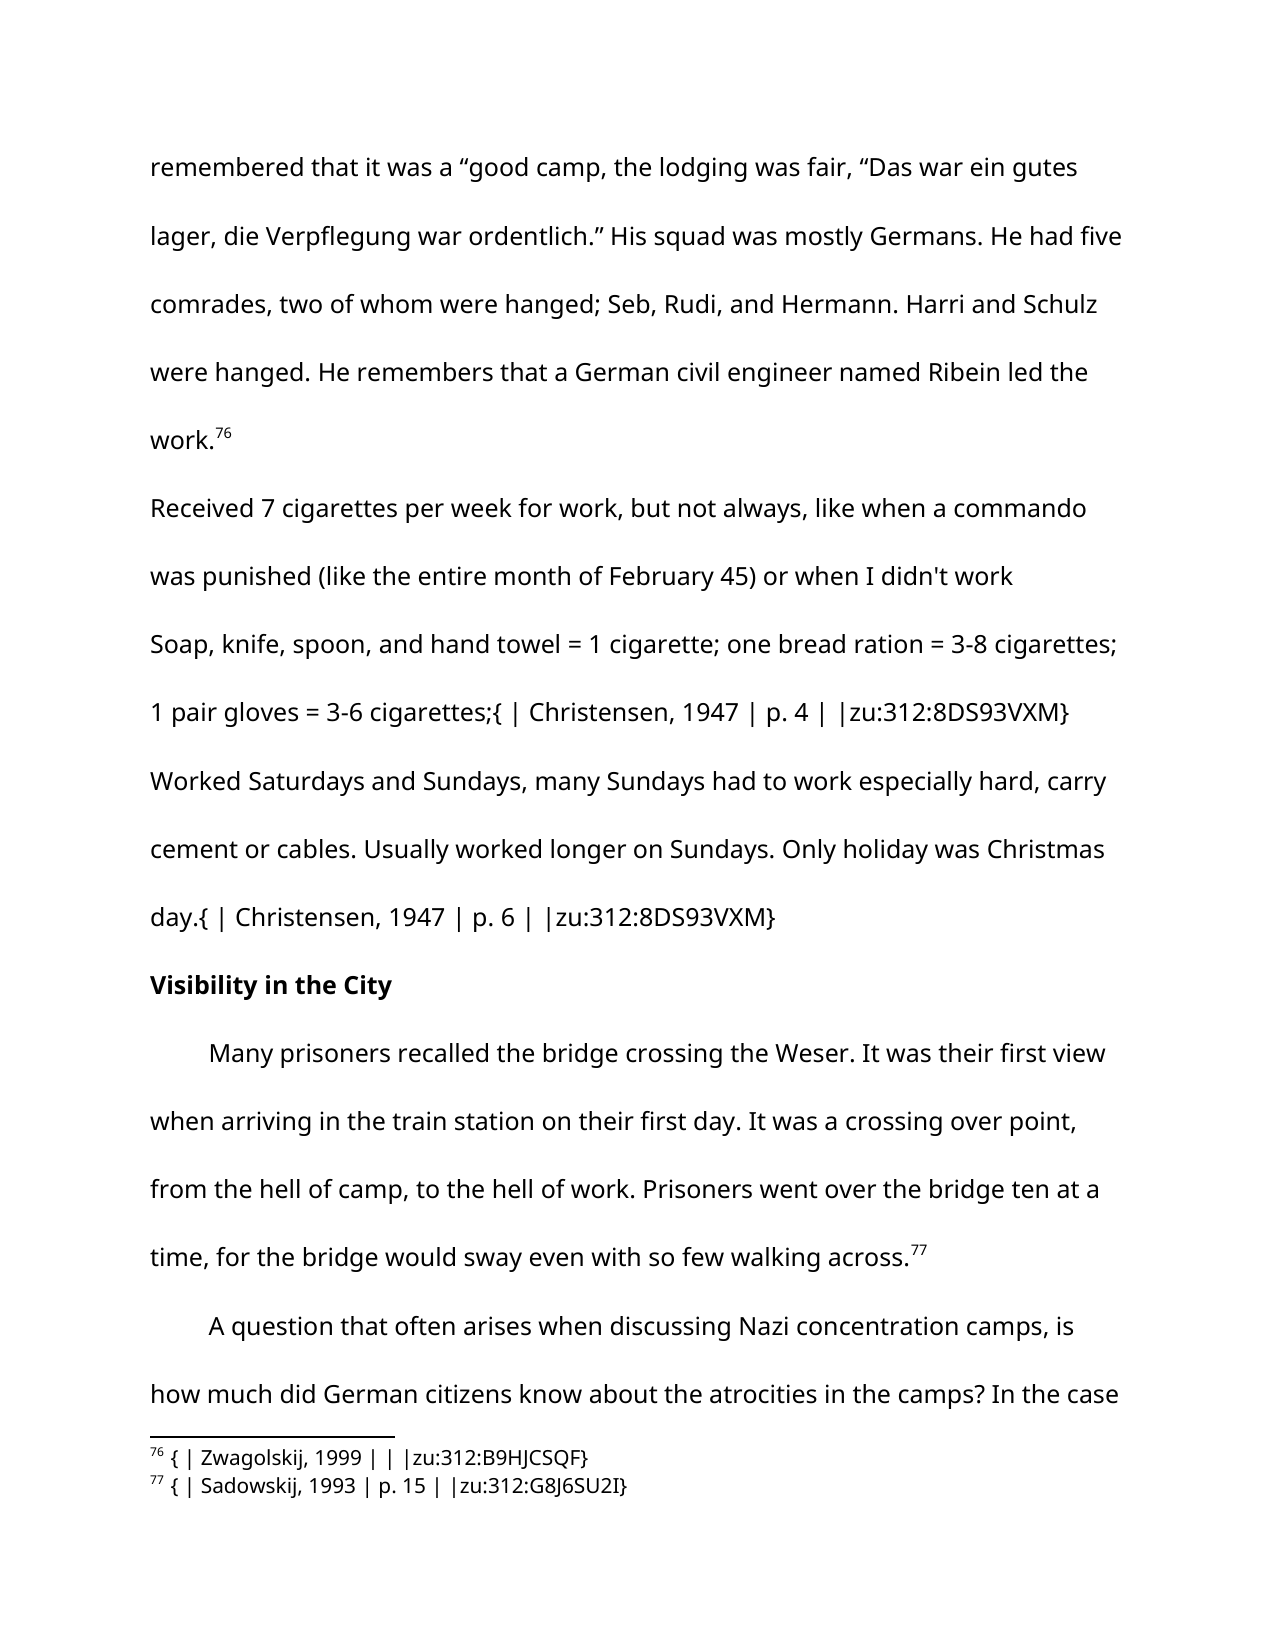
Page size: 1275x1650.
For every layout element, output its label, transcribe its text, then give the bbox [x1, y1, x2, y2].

text { | Zwagolskij, 1999 | | |zu:312:B9HJCSQF} [150, 1443, 1125, 1472]
text Worked Saturdays and Sundays, many Sundays had to work especially hard, carry cement or cables. Usually worked longer on Sundays. Only holiday was Christmas day.{ | Christensen, 1947 | p. 6 | |zu:312:8DS93VXM} [150, 763, 1125, 933]
text Received 7 cigarettes per week for work, but not always, like when a commando was punished (like the entire month of February 45) or when I didn't work [150, 491, 1125, 593]
text Soap, knife, spoon, and hand towel = 1 cigarette; one bread ration = 3-8 cigarettes; 1 pair gloves = 3-6 cigarettes;{ | Christensen, 1947 | p. 4 | |zu:312:8DS93VXM} [150, 627, 1125, 729]
text remembered that it was a “good camp, the lodging was fair, “Das war ein gutes lager, die Verpflegung war ordentlich.” His squad was mostly Germans. He had five comrades, two of whom were hanged; Seb, Rudi, and Hermann. Harri and Schulz were hanged. He remembers that a German civil engineer named Ribein led the work. [150, 150, 1125, 457]
text Visibility in the City [150, 967, 1125, 1002]
text { | Sadowskij, 1993 | p. 15 | |zu:312:G8J6SU2I} [150, 1472, 1125, 1500]
text Many prisoners recalled the bridge crossing the Weser. It was their first view when arriving in the train station on their first day. It was a crossing over point, from the hell of camp, to the hell of work. Prisoners went over the bridge ten at a time, for the bridge would sway even with so few walking across. [150, 1036, 1125, 1274]
text A question that often arises when discussing Nazi concentration camps, is how much did German citizens know about the atrocities in the camps? In the case [150, 1308, 1125, 1410]
